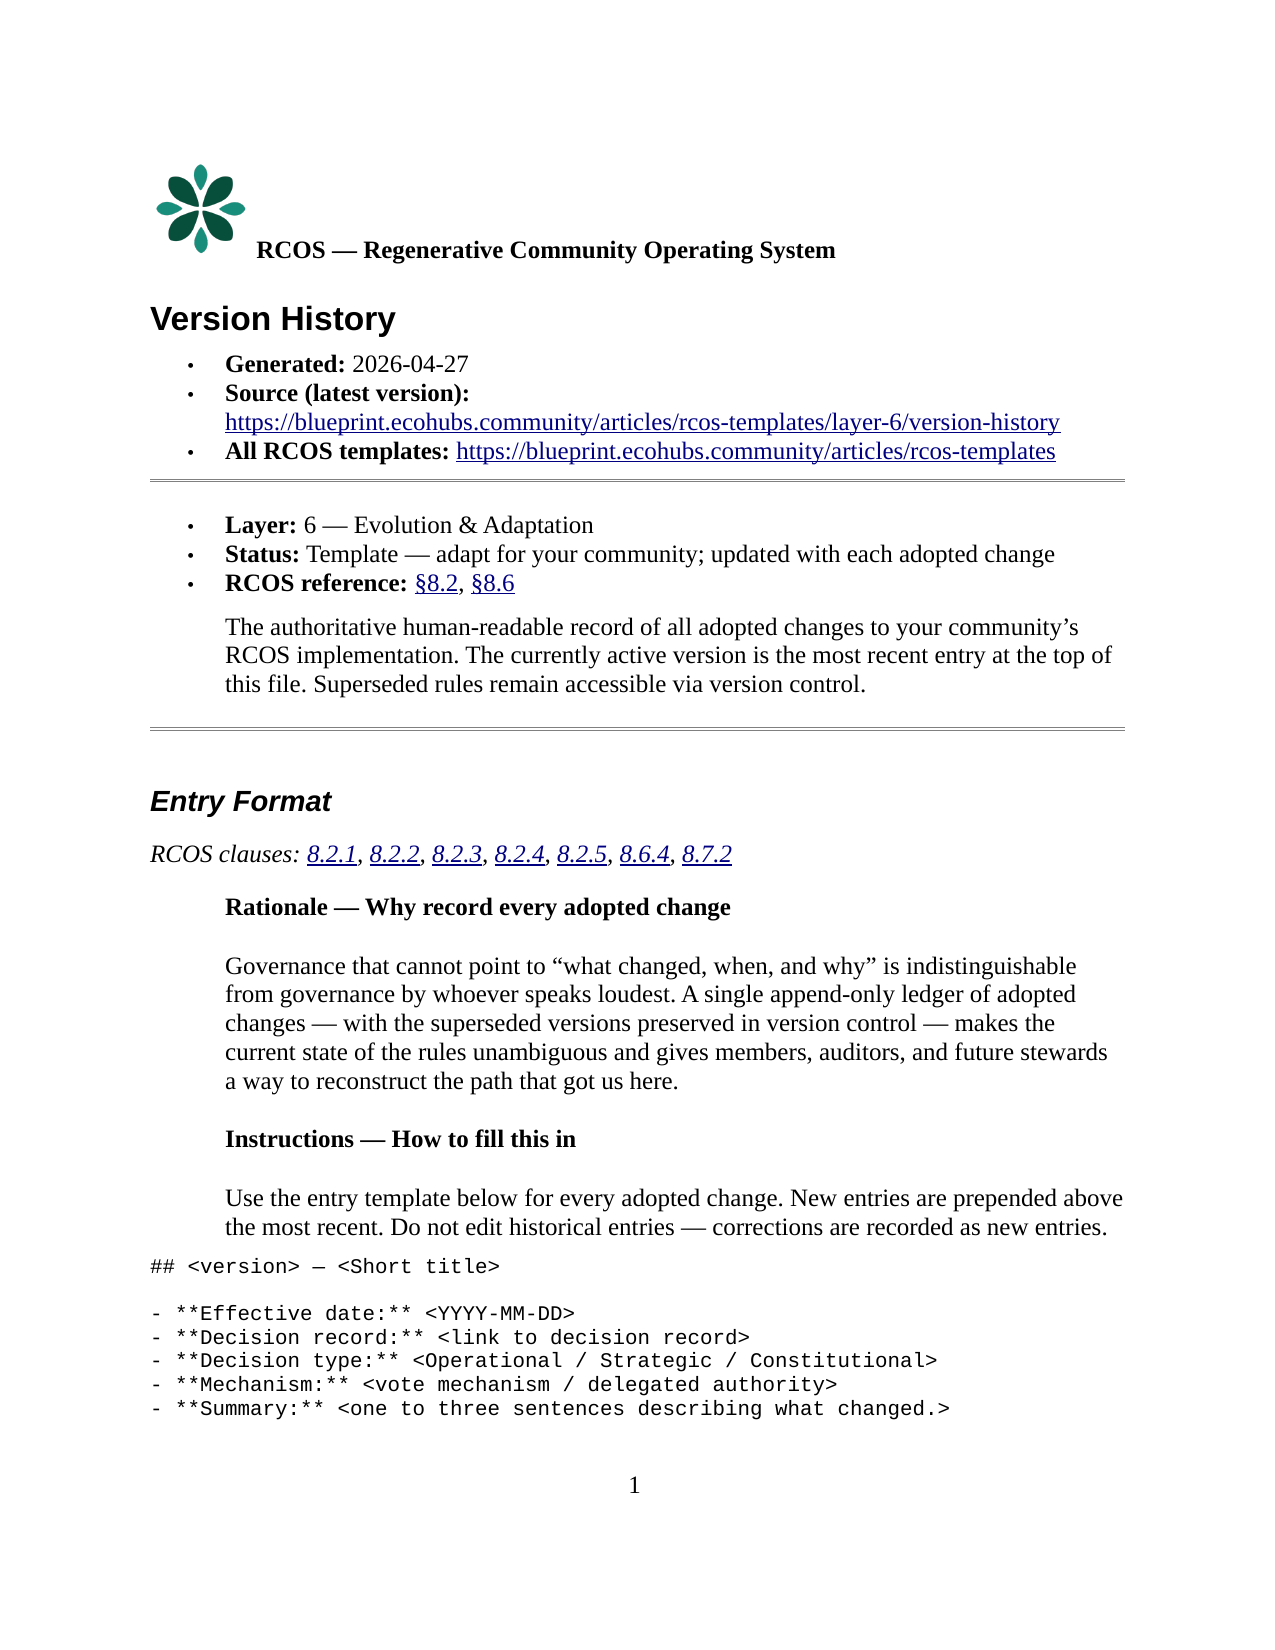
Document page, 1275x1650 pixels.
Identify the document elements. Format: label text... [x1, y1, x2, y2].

list Source (latest version): https://blueprint.ecohubs.community/articles/rcos-templates/layer-6/version-history [187, 378, 1125, 436]
text ## <version> — <Short title> [150, 1256, 1125, 1279]
text RCOS — Regenerative Community Operating System [150, 159, 1125, 264]
text - **Mechanism:** <vote mechanism / delegated authority> [150, 1374, 1125, 1398]
text - **Decision type:** <Operational / Strategic / Constitutional> [150, 1350, 1125, 1374]
text - **Summary:** <one to three sentences describing what changed.> [150, 1398, 1125, 1421]
text RCOS clauses: 8.2.1, 8.2.2, 8.2.3, 8.2.4, 8.2.5, 8.6.4, 8.7.2 [150, 839, 1125, 868]
text Use the entry template below for every adopted change. New entries are prepended above the most recent. Do not edit historical entries — corrections are recorded as new entries. [225, 1183, 1125, 1241]
text Rationale — Why record every adopted change [225, 892, 1125, 921]
text Instructions — How to fill this in [225, 1124, 1125, 1153]
list Layer: 6 — Evolution & Adaptation [187, 511, 1125, 539]
text The authoritative human-readable record of all adopted changes to your community’s RCOS implementation. The currently active version is the most recent entry at the top of this file. Superseded rules remain accessible via version control. [225, 612, 1125, 698]
list Generated: 2026-04-27 [187, 349, 1125, 378]
subtitle Version History [150, 298, 1125, 337]
subtitle Entry Format [150, 784, 1125, 818]
text - **Effective date:** <YYYY-MM-DD> [150, 1303, 1125, 1327]
list Status: Template — adapt for your community; updated with each adopted change [187, 539, 1125, 568]
text Governance that cannot point to “what changed, when, and why” is indistinguishable from governance by whoever speaks loudest. A single append-only ledger of adopted changes — with the superseded versions preserved in version control — makes the current state of the rules unambiguous and gives members, auditors, and future stewards a way to reconstruct the path that got us here. [225, 951, 1125, 1094]
text - **Decision record:** <link to decision record> [150, 1327, 1125, 1350]
list All RCOS templates: https://blueprint.ecohubs.community/articles/rcos-templates [187, 436, 1125, 464]
list RCOS reference: §8.2, §8.6 [187, 568, 1125, 597]
picture [150, 158, 251, 259]
